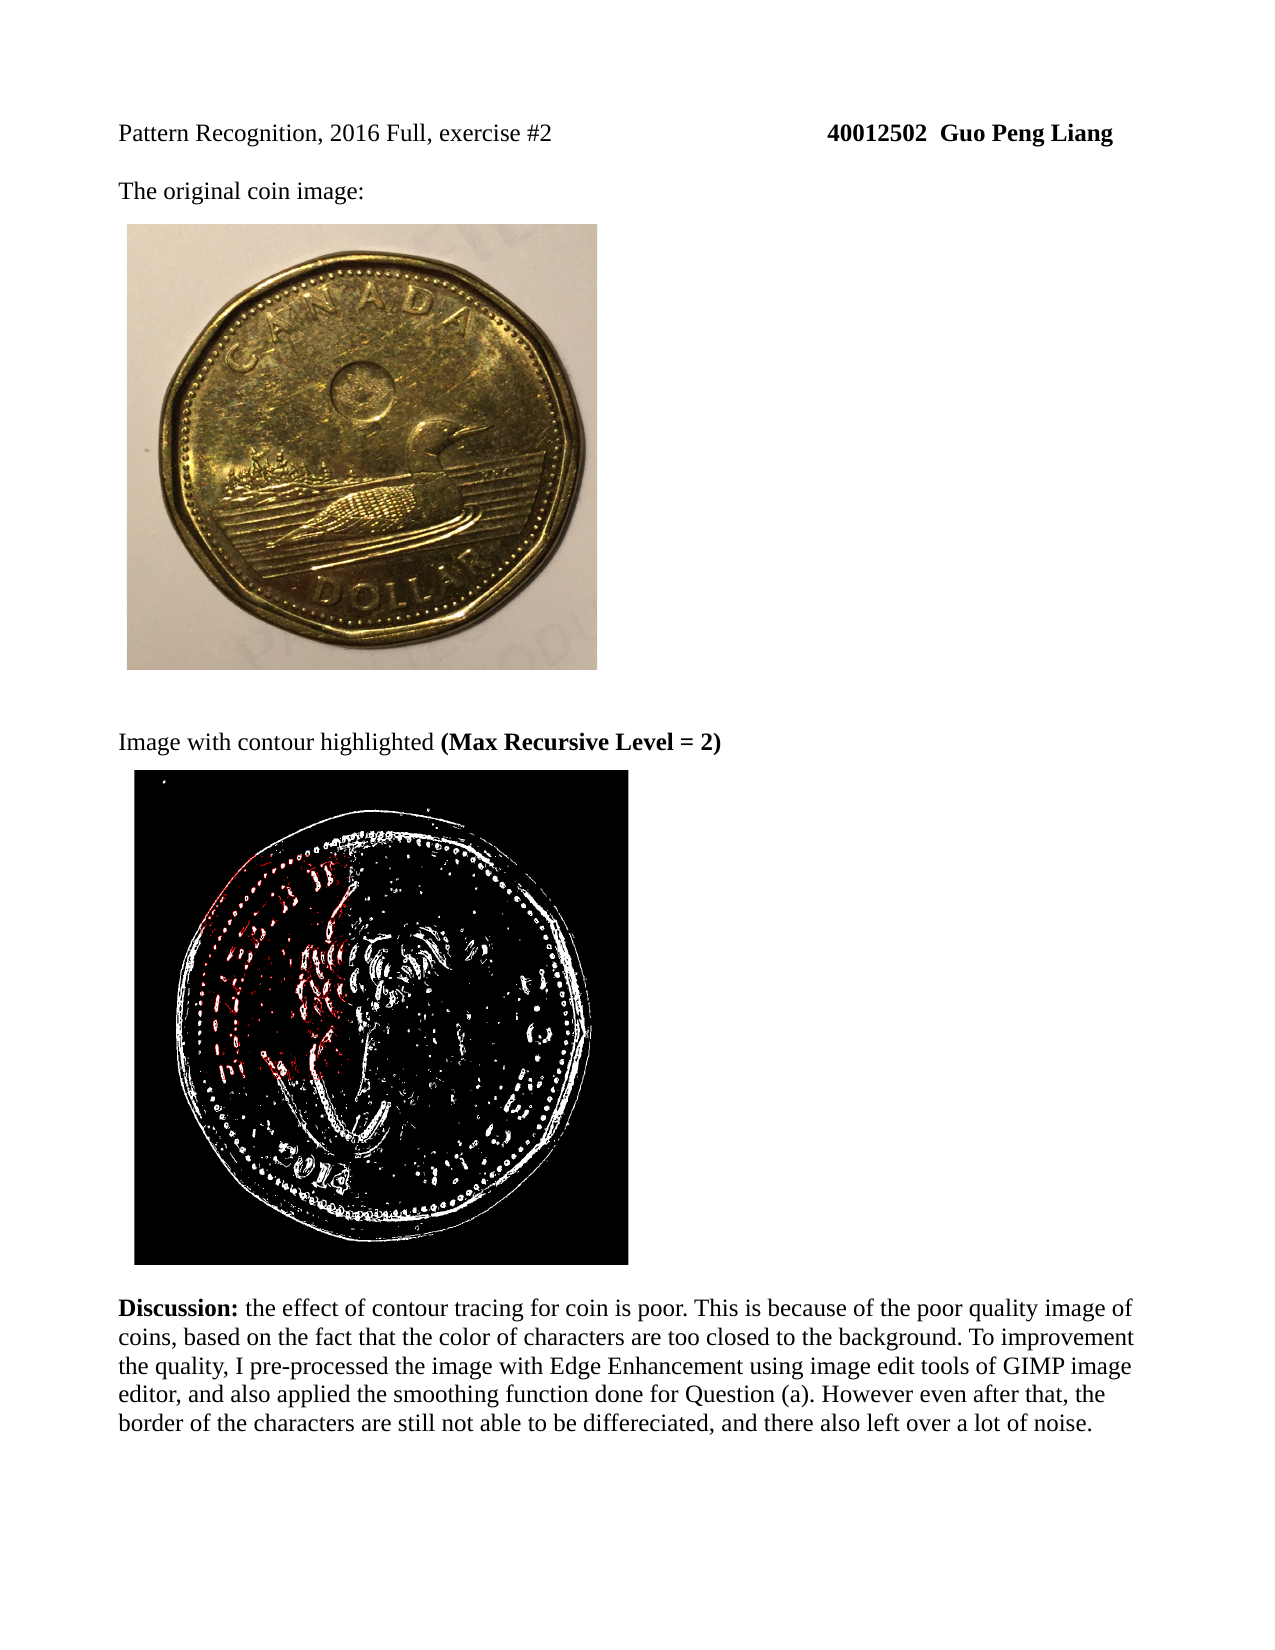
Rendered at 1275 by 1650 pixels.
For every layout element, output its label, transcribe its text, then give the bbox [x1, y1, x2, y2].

picture [126, 224, 598, 670]
text Discussion: the effect of contour tracing for coin is poor. This is because of the poor quality image of coins, based on the fact that the color of characters are too closed to the background. To improvement the quality, I pre-processed the image with Edge Enhancement using image edit tools of GIMP image editor, and also applied the smoothing function done for Question (a). However even after that, the border of the characters are still not able to be differeciated, and there also left over a lot of noise. [118, 1293, 1157, 1437]
text Image with contour highlighted (Max Recursive Level = 2) [118, 727, 1157, 755]
text The original coin image: [118, 176, 1157, 205]
picture [134, 770, 629, 1265]
